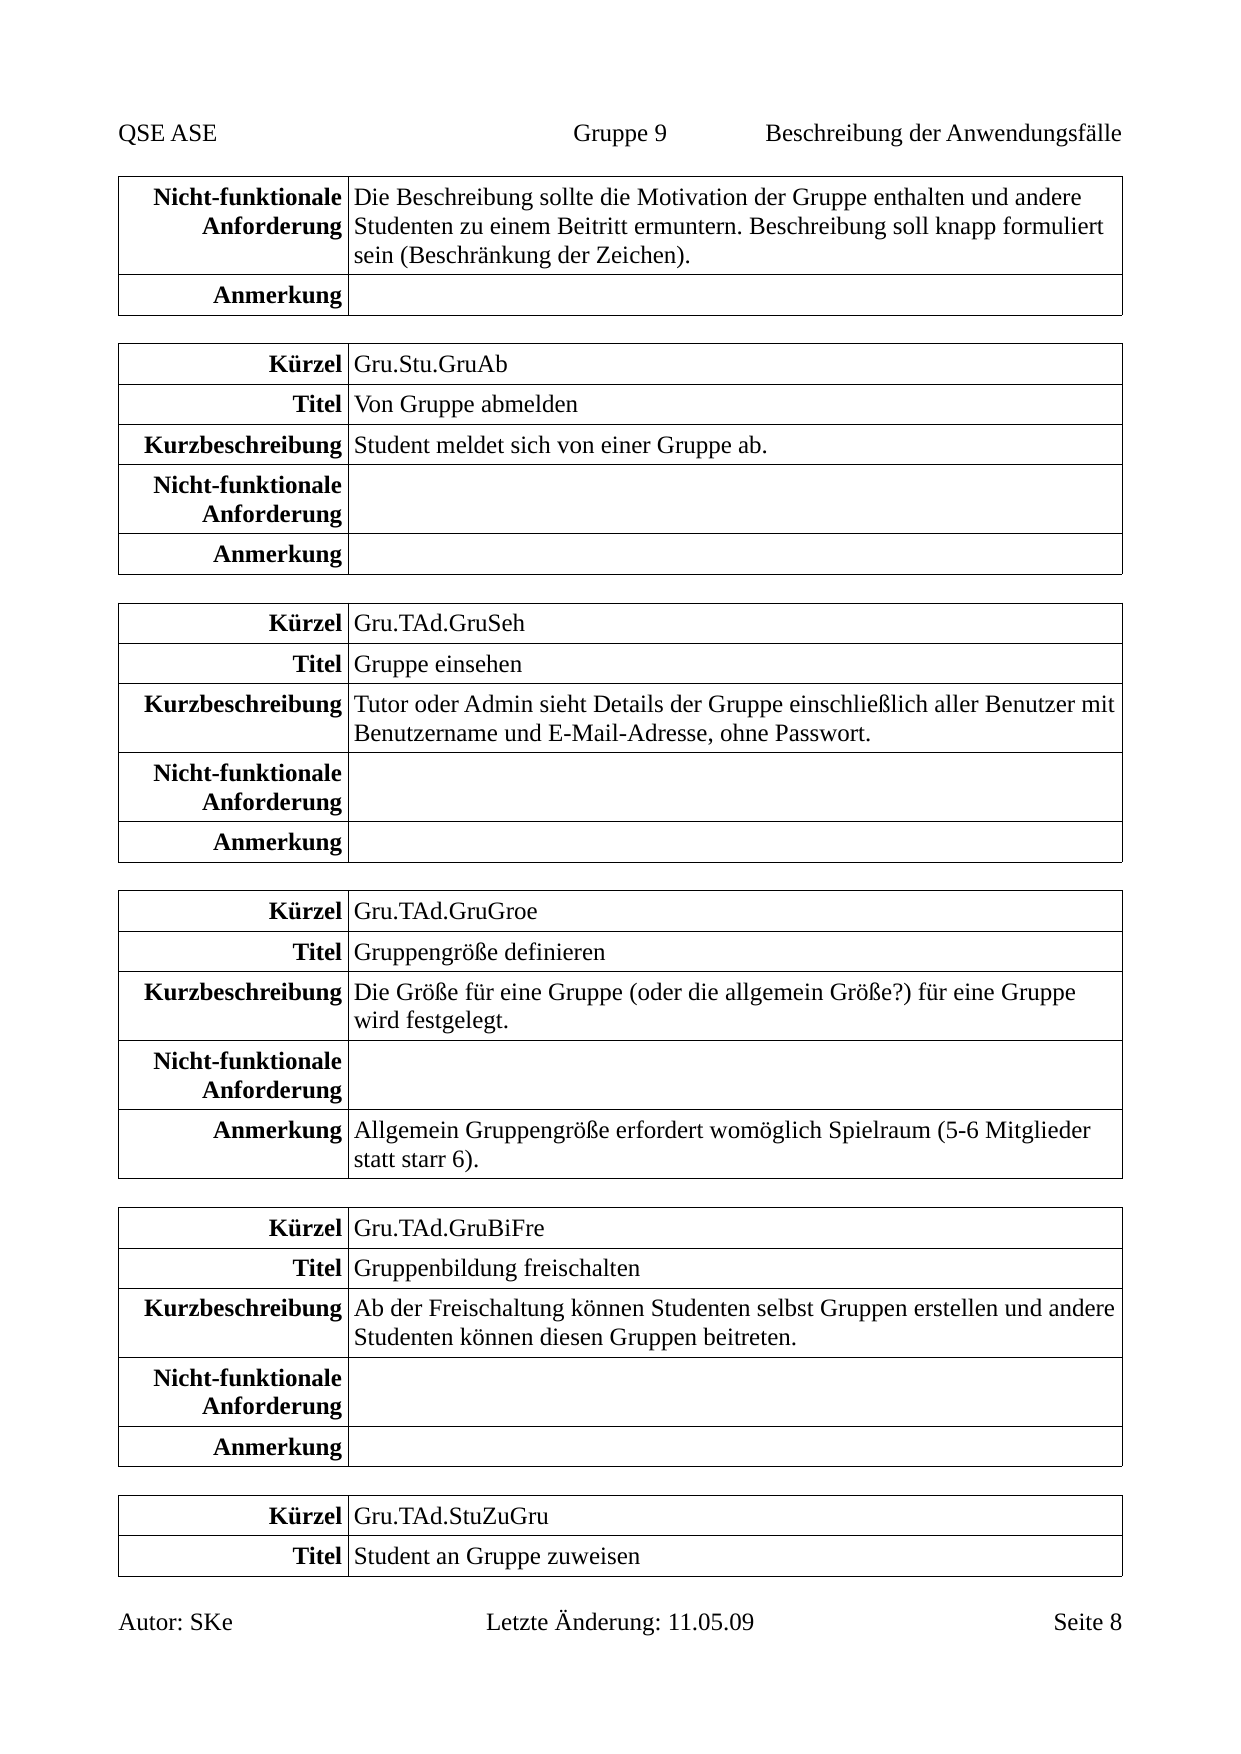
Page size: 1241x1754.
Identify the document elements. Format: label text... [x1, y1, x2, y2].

table_cell [349, 1041, 1122, 1109]
table_cell [349, 1427, 1122, 1466]
table_cell Gruppe einsehen [349, 644, 1122, 683]
table_header Kürzel [119, 604, 348, 643]
table_cell Student meldet sich von einer Gruppe ab. [349, 425, 1122, 464]
table_cell Kurzbeschreibung [119, 1289, 348, 1357]
table_cell Nicht-funktionale Anforderung [119, 753, 348, 821]
table_cell Titel [119, 932, 348, 971]
table_cell Nicht-funktionale Anforderung [119, 177, 348, 274]
table_cell Anmerkung [119, 1110, 348, 1178]
table_cell Kurzbeschreibung [119, 972, 348, 1040]
table_cell [349, 822, 1122, 862]
table_cell [349, 1358, 1122, 1426]
table_header Kürzel [119, 344, 348, 384]
table_cell Nicht-funktionale Anforderung [119, 1041, 348, 1109]
table_cell [349, 753, 1122, 821]
table_header Gru.Stu.GruAb [349, 344, 1122, 384]
table_cell Kurzbeschreibung [119, 425, 348, 464]
table_header Kürzel [119, 1496, 348, 1535]
table_cell Anmerkung [119, 534, 348, 574]
table_cell Titel [119, 1249, 348, 1288]
table_header Kürzel [119, 891, 348, 931]
table_cell Von Gruppe abmelden [349, 385, 1122, 424]
table_cell Titel [119, 385, 348, 424]
table_header Gru.TAd.GruSeh [349, 604, 1122, 643]
table_header Kürzel [119, 1208, 348, 1247]
table_cell Anmerkung [119, 822, 348, 862]
table_header Gru.TAd.GruBiFre [349, 1208, 1122, 1247]
table_cell Die Beschreibung sollte die Motivation der Gruppe enthalten und andere Studenten zu einem Beitritt ermuntern. Beschreibung soll knapp formuliert sein (Beschränkung der Zeichen). [349, 177, 1122, 274]
table_cell Tutor oder Admin sieht Details der Gruppe einschließlich aller Benutzer mit Benutzername und E-Mail-Adresse, ohne Passwort. [349, 684, 1122, 752]
table_cell Nicht-funktionale Anforderung [119, 1358, 348, 1426]
table_header Gru.TAd.GruGroe [349, 891, 1122, 931]
table_cell Anmerkung [119, 275, 348, 314]
table_cell Allgemein Gruppengröße erfordert womöglich Spielraum (5-6 Mitglieder statt starr 6). [349, 1110, 1122, 1178]
table_cell [349, 275, 1122, 314]
table_cell Anmerkung [119, 1427, 348, 1466]
table_cell Titel [119, 1536, 348, 1576]
table_cell Nicht-funktionale Anforderung [119, 465, 348, 533]
table_cell Student an Gruppe zuweisen [349, 1536, 1122, 1576]
table_cell Gruppengröße definieren [349, 932, 1122, 971]
table_cell Gruppenbildung freischalten [349, 1249, 1122, 1288]
table_header Gru.TAd.StuZuGru [349, 1496, 1122, 1535]
table_cell Ab der Freischaltung können Studenten selbst Gruppen erstellen und andere Studenten können diesen Gruppen beitreten. [349, 1289, 1122, 1357]
table_cell Die Größe für eine Gruppe (oder die allgemein Größe?) für eine Gruppe wird festgelegt. [349, 972, 1122, 1040]
table_cell [349, 465, 1122, 533]
table_cell Kurzbeschreibung [119, 684, 348, 752]
table_cell Titel [119, 644, 348, 683]
table_cell [349, 534, 1122, 574]
